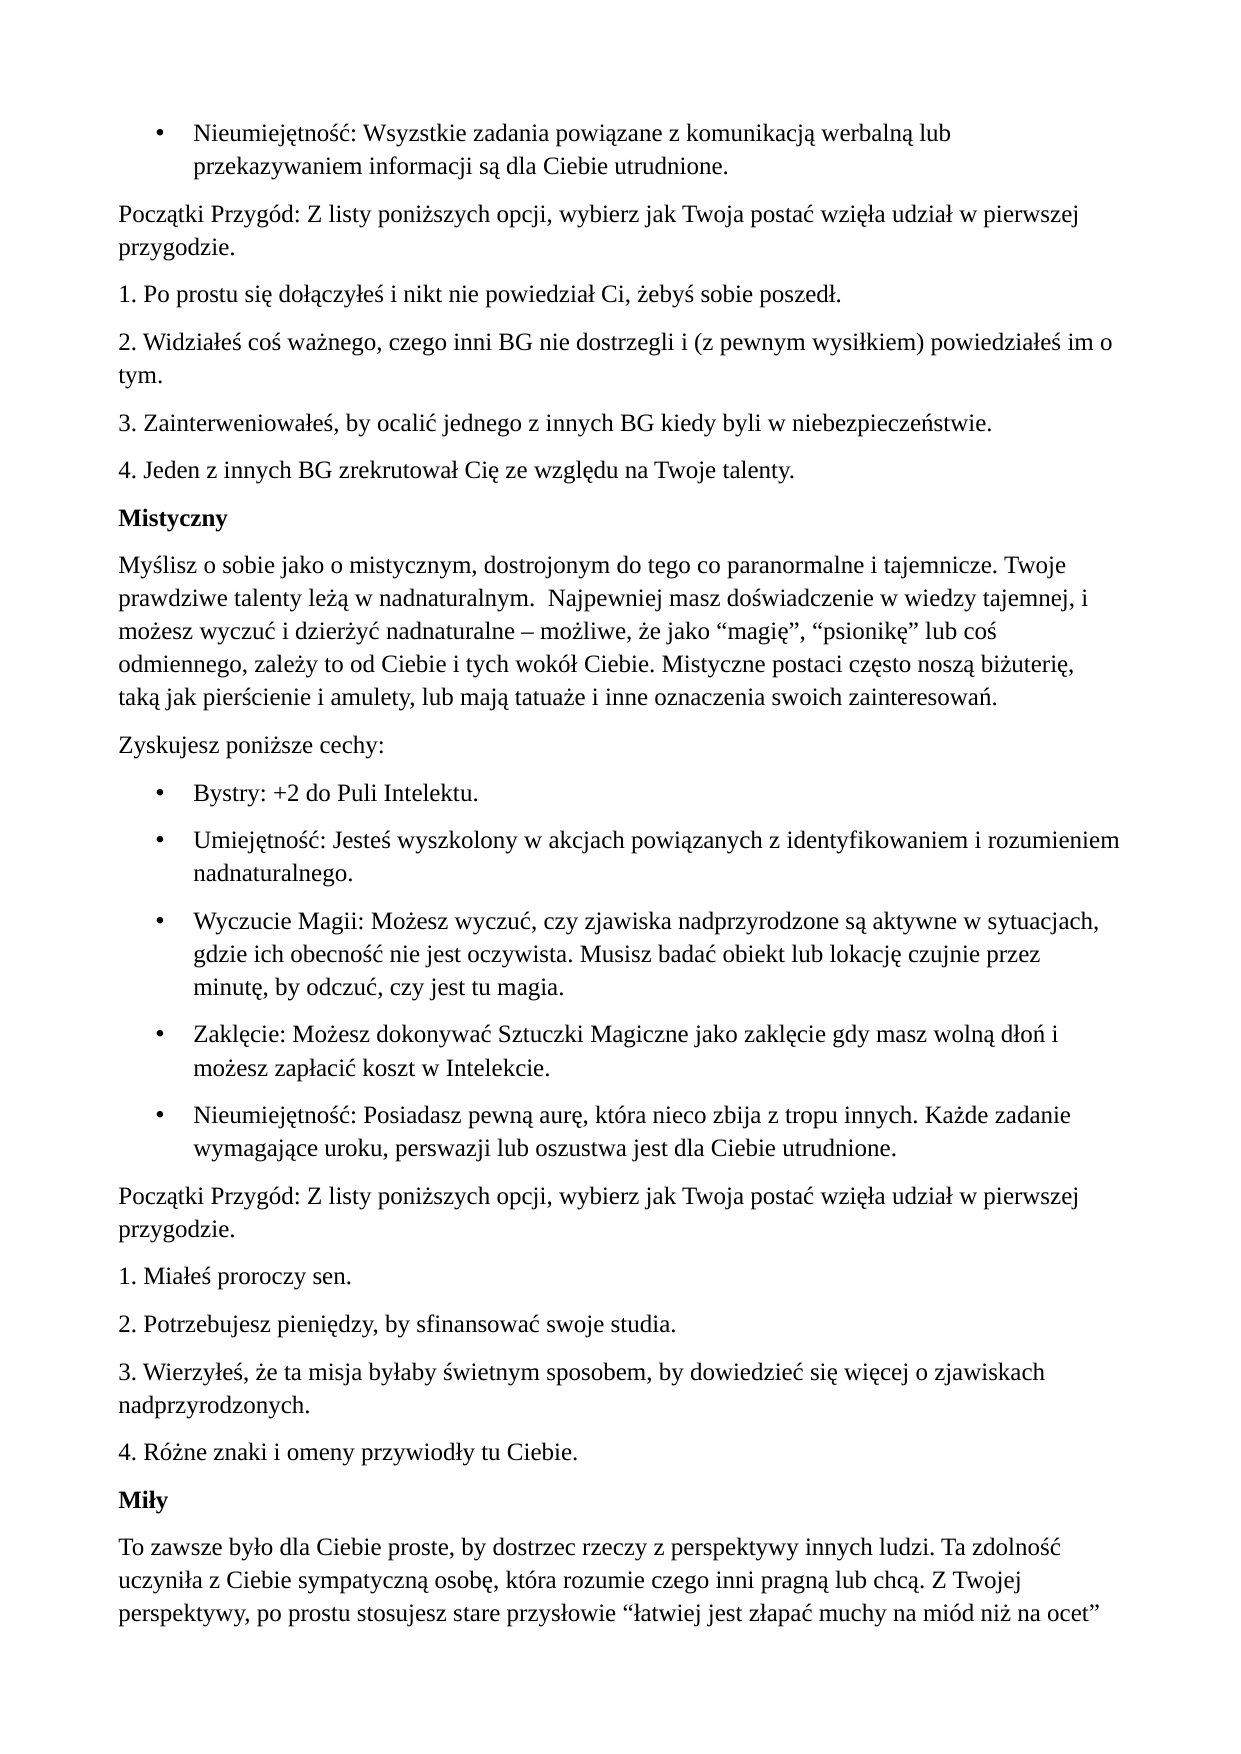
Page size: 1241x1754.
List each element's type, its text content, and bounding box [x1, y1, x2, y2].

text Początki Przygód: Z listy poniższych opcji, wybierz jak Twoja postać wzięła udział w pierwszej przygodzie. [118, 199, 1122, 261]
list Nieumiejętność: Posiadasz pewną aurę, która nieco zbija z tropu innych. Każde zadanie wymagające uroku, perswazji lub oszustwa jest dla Ciebie utrudnione. [156, 1100, 1122, 1162]
text Myślisz o sobie jako o mistycznym, dostrojonym do tego co paranormalne i tajemnicze. Twoje prawdziwe talenty leżą w nadnaturalnym. Najpewniej masz doświadczenie w wiedzy tajemnej, i możesz wyczuć i dzierżyć nadnaturalne – możliwe, że jako “magię”, “psionikę” lub coś odmiennego, zależy to od Ciebie i tych wokół Ciebie. Mistyczne postaci często noszą biżuterię, taką jak pierścienie i amulety, lub mają tatuaże i inne oznaczenia swoich zainteresowań. [118, 550, 1122, 711]
text 1. Po prostu się dołączyłeś i nikt nie powiedział Ci, żebyś sobie poszedł. [118, 279, 1122, 308]
text 2. Widziałeś coś ważnego, czego inni BG nie dostrzegli i (z pewnym wysiłkiem) powiedziałeś im o tym. [118, 327, 1122, 389]
text Początki Przygód: Z listy poniższych opcji, wybierz jak Twoja postać wzięła udział w pierwszej przygodzie. [118, 1181, 1122, 1243]
text 4. Jeden z innych BG zrekrutował Cię ze względu na Twoje talenty. [118, 455, 1122, 484]
text 4. Różne znaki i omeny przywiodły tu Ciebie. [118, 1437, 1122, 1466]
text 1. Miałeś proroczy sen. [118, 1261, 1122, 1290]
text Zyskujesz poniższe cechy: [118, 730, 1122, 759]
text To zawsze było dla Ciebie proste, by dostrzec rzeczy z perspektywy innych ludzi. Ta zdolność uczyniła z Ciebie sympatyczną osobę, która rozumie czego inni pragną lub chcą. Z Twojej perspektywy, po prostu stosujesz stare przysłowie “łatwiej jest złapać muchy na miód niż na ocet” [118, 1532, 1122, 1627]
text Miły [118, 1485, 1122, 1514]
text 3. Zainterweniowałeś, by ocalić jednego z innych BG kiedy byli w niebezpieczeństwie. [118, 408, 1122, 436]
text 2. Potrzebujesz pieniędzy, by sfinansować swoje studia. [118, 1309, 1122, 1338]
list Umiejętność: Jesteś wyszkolony w akcjach powiązanych z identyfikowaniem i rozumieniem nadnaturalnego. [156, 825, 1122, 887]
list Wyczucie Magii: Możesz wyczuć, czy zjawiska nadprzyrodzone są aktywne w sytuacjach, gdzie ich obecność nie jest oczywista. Musisz badać obiekt lub lokację czujnie przez minutę, by odczuć, czy jest tu magia. [156, 906, 1122, 1001]
list Zaklęcie: Możesz dokonywać Sztuczki Magiczne jako zaklęcie gdy masz wolną dłoń i możesz zapłacić koszt w Intelekcie. [156, 1019, 1122, 1081]
list Nieumiejętność: Wsyzstkie zadania powiązane z komunikacją werbalną lub przekazywaniem informacji są dla Ciebie utrudnione. [156, 118, 1122, 180]
list Bystry: +2 do Puli Intelektu. [156, 778, 1122, 806]
text 3. Wierzyłeś, że ta misja byłaby świetnym sposobem, by dowiedzieć się więcej o zjawiskach nadprzyrodzonych. [118, 1357, 1122, 1418]
text Mistyczny [118, 503, 1122, 532]
